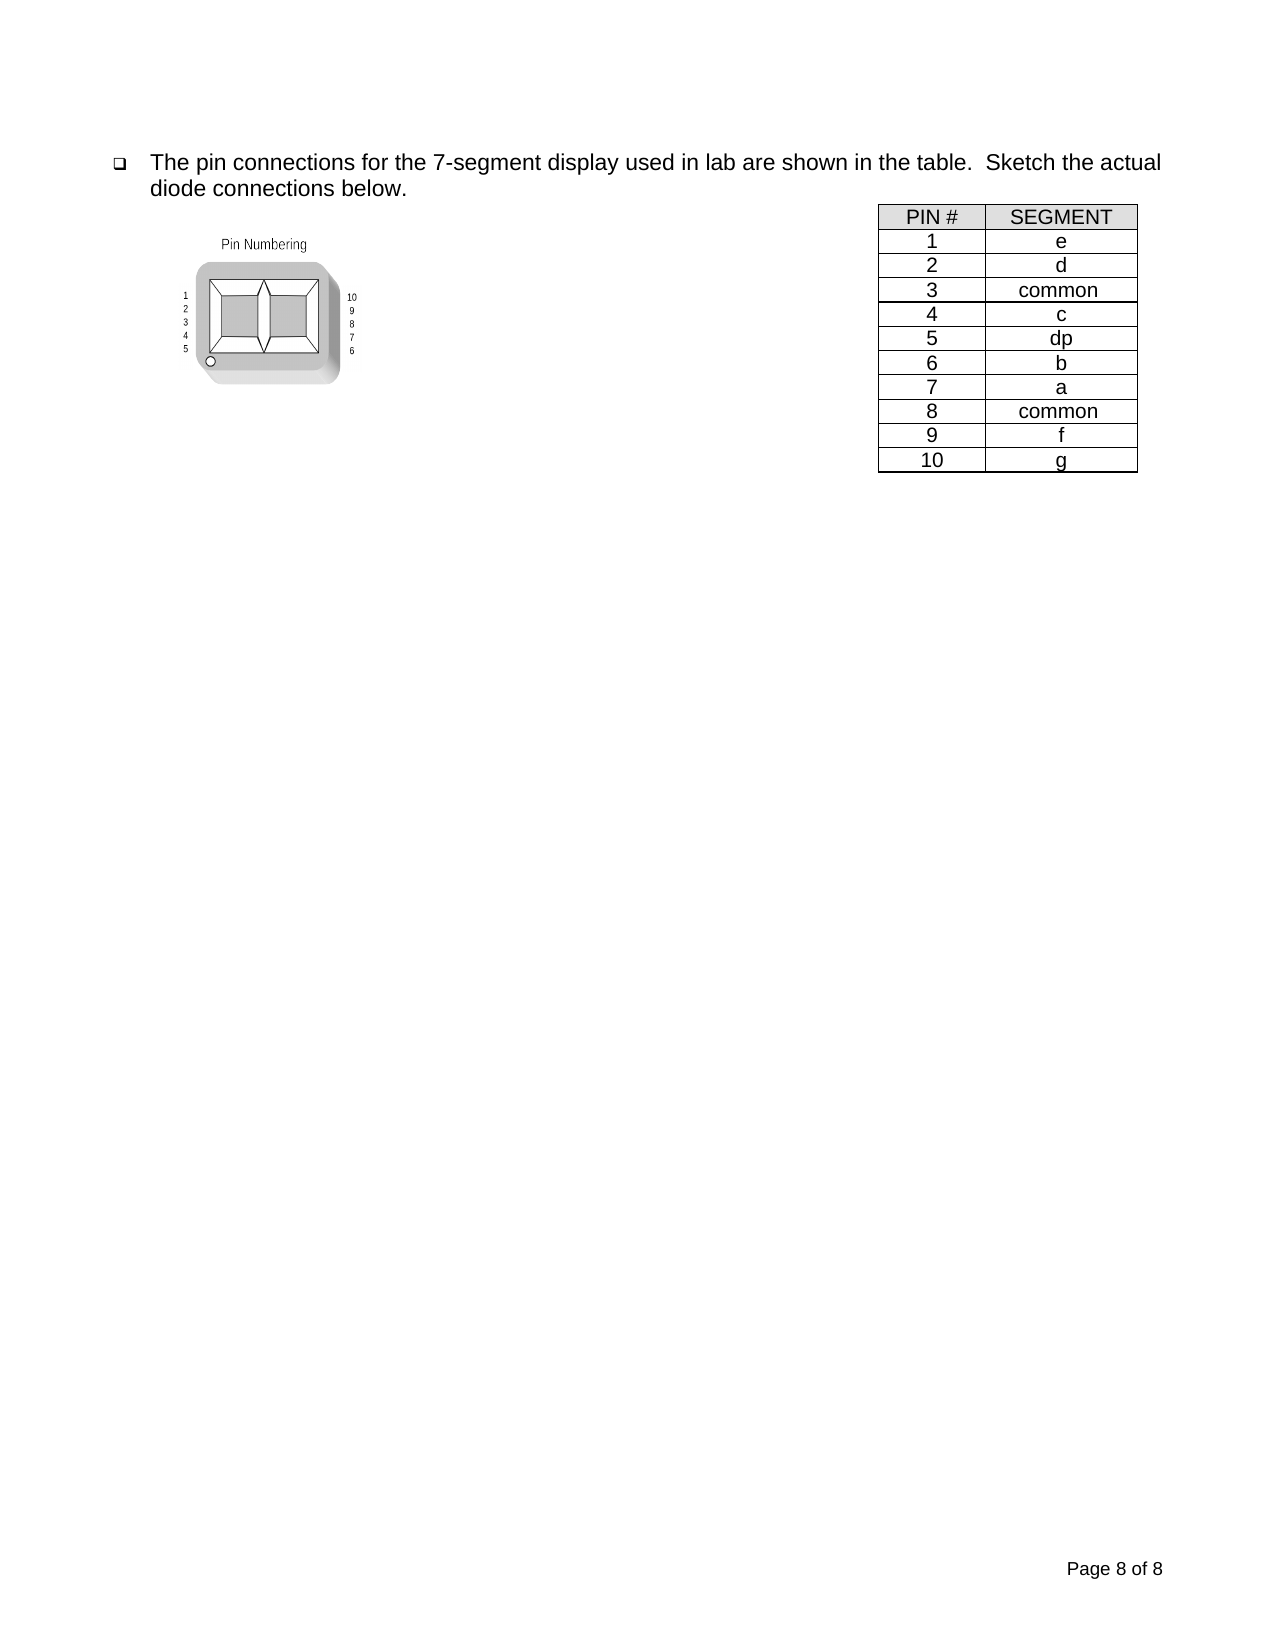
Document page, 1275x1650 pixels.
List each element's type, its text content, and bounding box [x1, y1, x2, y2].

table_cell common [986, 400, 1137, 423]
table_header PIN # [879, 205, 985, 229]
table_cell 7 [879, 375, 985, 398]
table_cell d [986, 254, 1137, 277]
table_cell a [986, 375, 1137, 398]
table_cell 4 [879, 303, 985, 326]
table_cell dp [986, 327, 1137, 350]
table_cell 6 [879, 351, 985, 374]
list The pin connections for the 7-segment display used in lab are shown in the table. Sketch the actual diode connections below. [112, 150, 1162, 393]
table_cell 3 [879, 278, 985, 301]
table_cell 1 [879, 230, 985, 253]
table_cell c [986, 303, 1137, 326]
table_cell 2 [879, 254, 985, 277]
table_cell 10 [879, 448, 985, 471]
table_cell g [986, 448, 1137, 471]
table_cell b [986, 351, 1137, 374]
table_cell common [986, 278, 1137, 301]
table_header SEGMENT [986, 205, 1137, 229]
table_cell e [986, 230, 1137, 253]
table_cell 8 [879, 400, 985, 423]
table_cell 9 [879, 424, 985, 447]
table_cell 5 [879, 327, 985, 350]
table_cell f [986, 424, 1137, 447]
